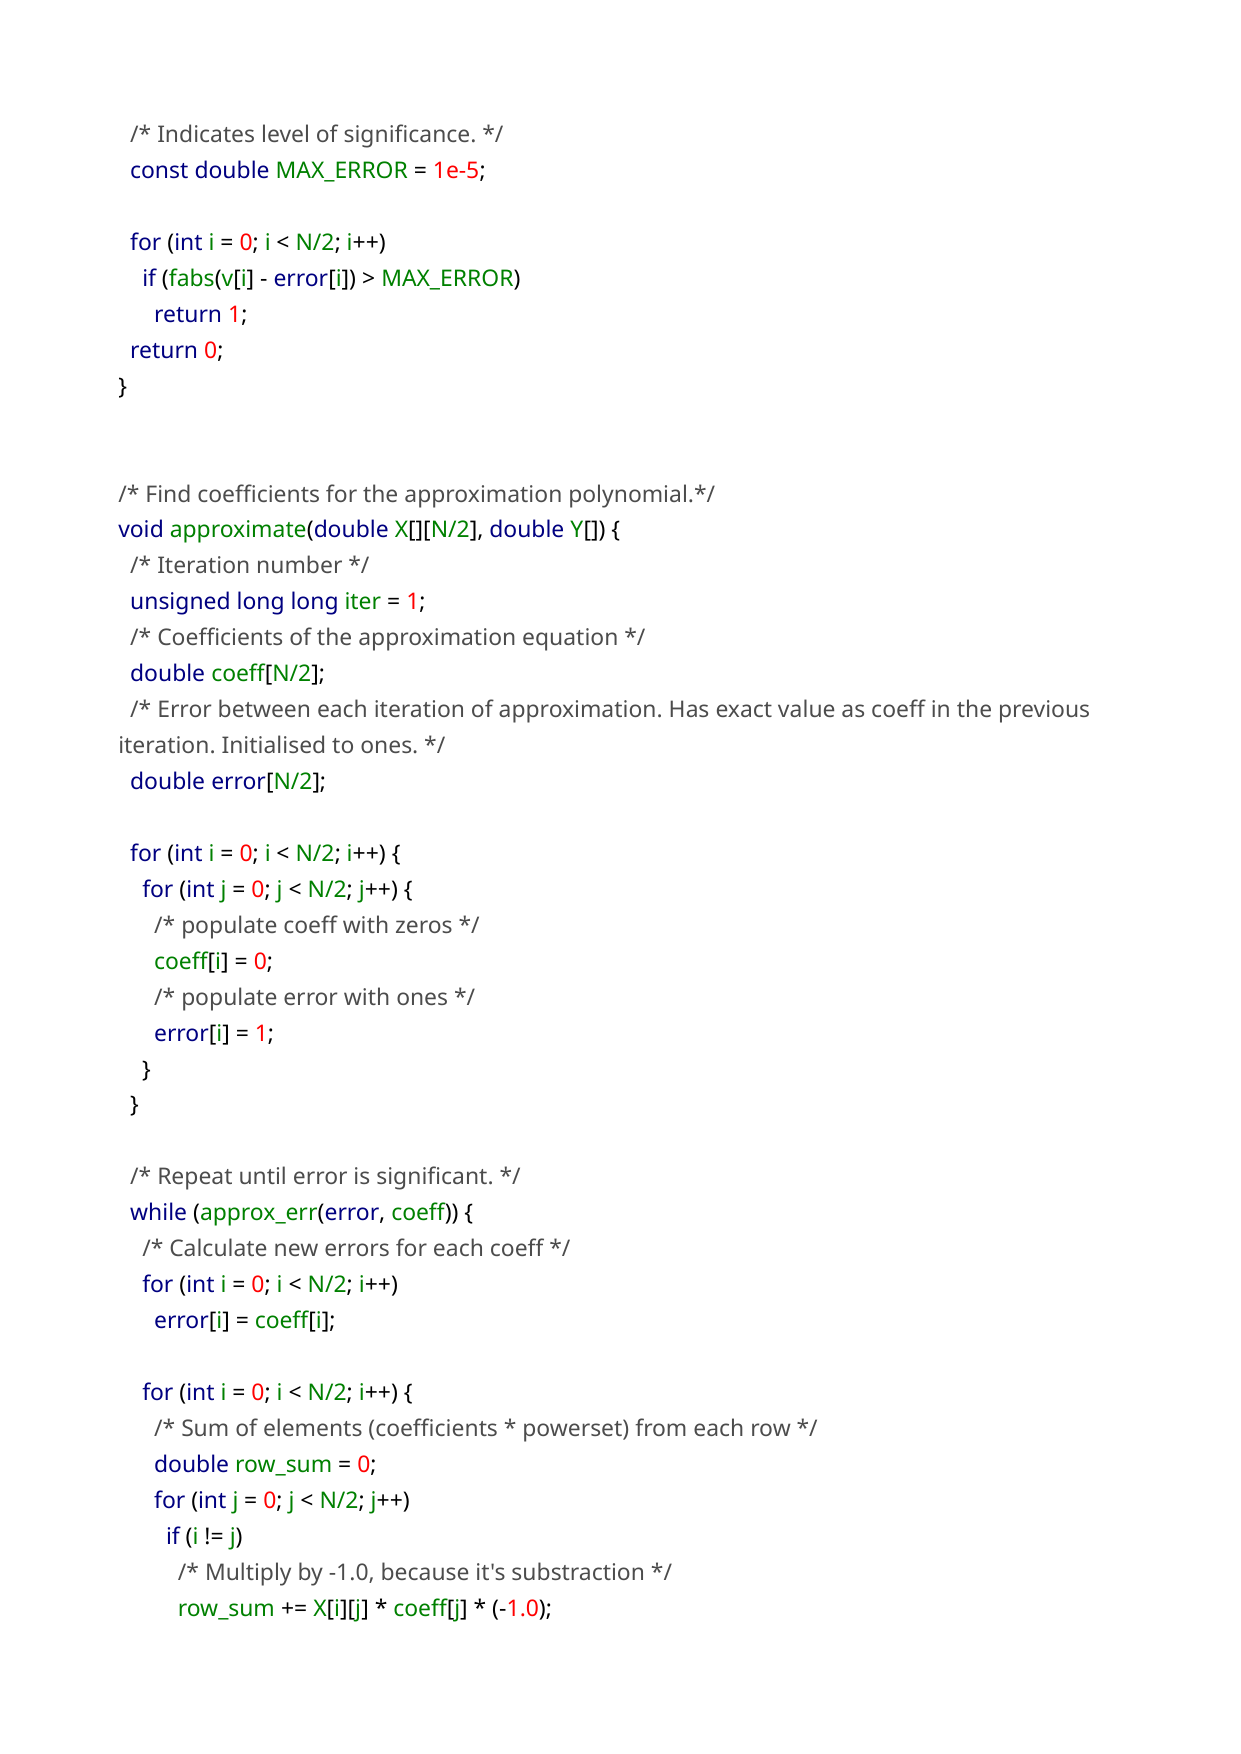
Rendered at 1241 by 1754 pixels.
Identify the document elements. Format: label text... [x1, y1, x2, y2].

text /* Multiply by -1.0, because it's substraction */ [118, 1556, 1122, 1587]
text return 0; [118, 334, 1122, 365]
text unsigned long long iter = 1; [118, 585, 1122, 617]
text /* Sum of elements (coefficients * powerset) from each row */ [118, 1412, 1122, 1443]
text while (approx_err(error, coeff)) { [118, 1196, 1122, 1227]
text for (int j = 0; j < N/2; j++) [118, 1484, 1122, 1515]
text /* Calculate new errors for each coeff */ [118, 1232, 1122, 1263]
text /* populate coeff with zeros */ [118, 909, 1122, 940]
text double error[N/2]; [118, 765, 1122, 796]
text /* Indicates level of significance. */ [118, 118, 1122, 149]
text /* Error between each iteration of approximation. Has exact value as coeff in the previous iteration. Initialised to ones. */ [118, 693, 1122, 760]
text coeff[i] = 0; [118, 945, 1122, 976]
text row_sum += X[i][j] * coeff[j] * (-1.0); [118, 1592, 1122, 1623]
text error[i] = coeff[i]; [118, 1304, 1122, 1335]
text if (fabs(v[i] - error[i]) > MAX_ERROR) [118, 262, 1122, 293]
text if (i != j) [118, 1520, 1122, 1551]
text /* populate error with ones */ [118, 981, 1122, 1012]
text error[i] = 1; [118, 1017, 1122, 1048]
text for (int j = 0; j < N/2; j++) { [118, 873, 1122, 904]
text for (int i = 0; i < N/2; i++) { [118, 837, 1122, 868]
text for (int i = 0; i < N/2; i++) { [118, 1376, 1122, 1407]
text } [118, 1088, 1122, 1120]
text /* Coefficients of the approximation equation */ [118, 621, 1122, 652]
text double coeff[N/2]; [118, 657, 1122, 688]
text const double MAX_ERROR = 1e-5; [118, 154, 1122, 185]
text for (int i = 0; i < N/2; i++) [118, 1268, 1122, 1299]
text } [118, 1052, 1122, 1084]
text double row_sum = 0; [118, 1448, 1122, 1479]
text void approximate(double X[][N/2], double Y[]) { [118, 513, 1122, 545]
text } [118, 370, 1122, 401]
text /* Find coefficients for the approximation polynomial.*/ [118, 477, 1122, 509]
text return 1; [118, 298, 1122, 329]
text for (int i = 0; i < N/2; i++) [118, 226, 1122, 257]
text /* Repeat until error is significant. */ [118, 1160, 1122, 1192]
text /* Iteration number */ [118, 549, 1122, 581]
